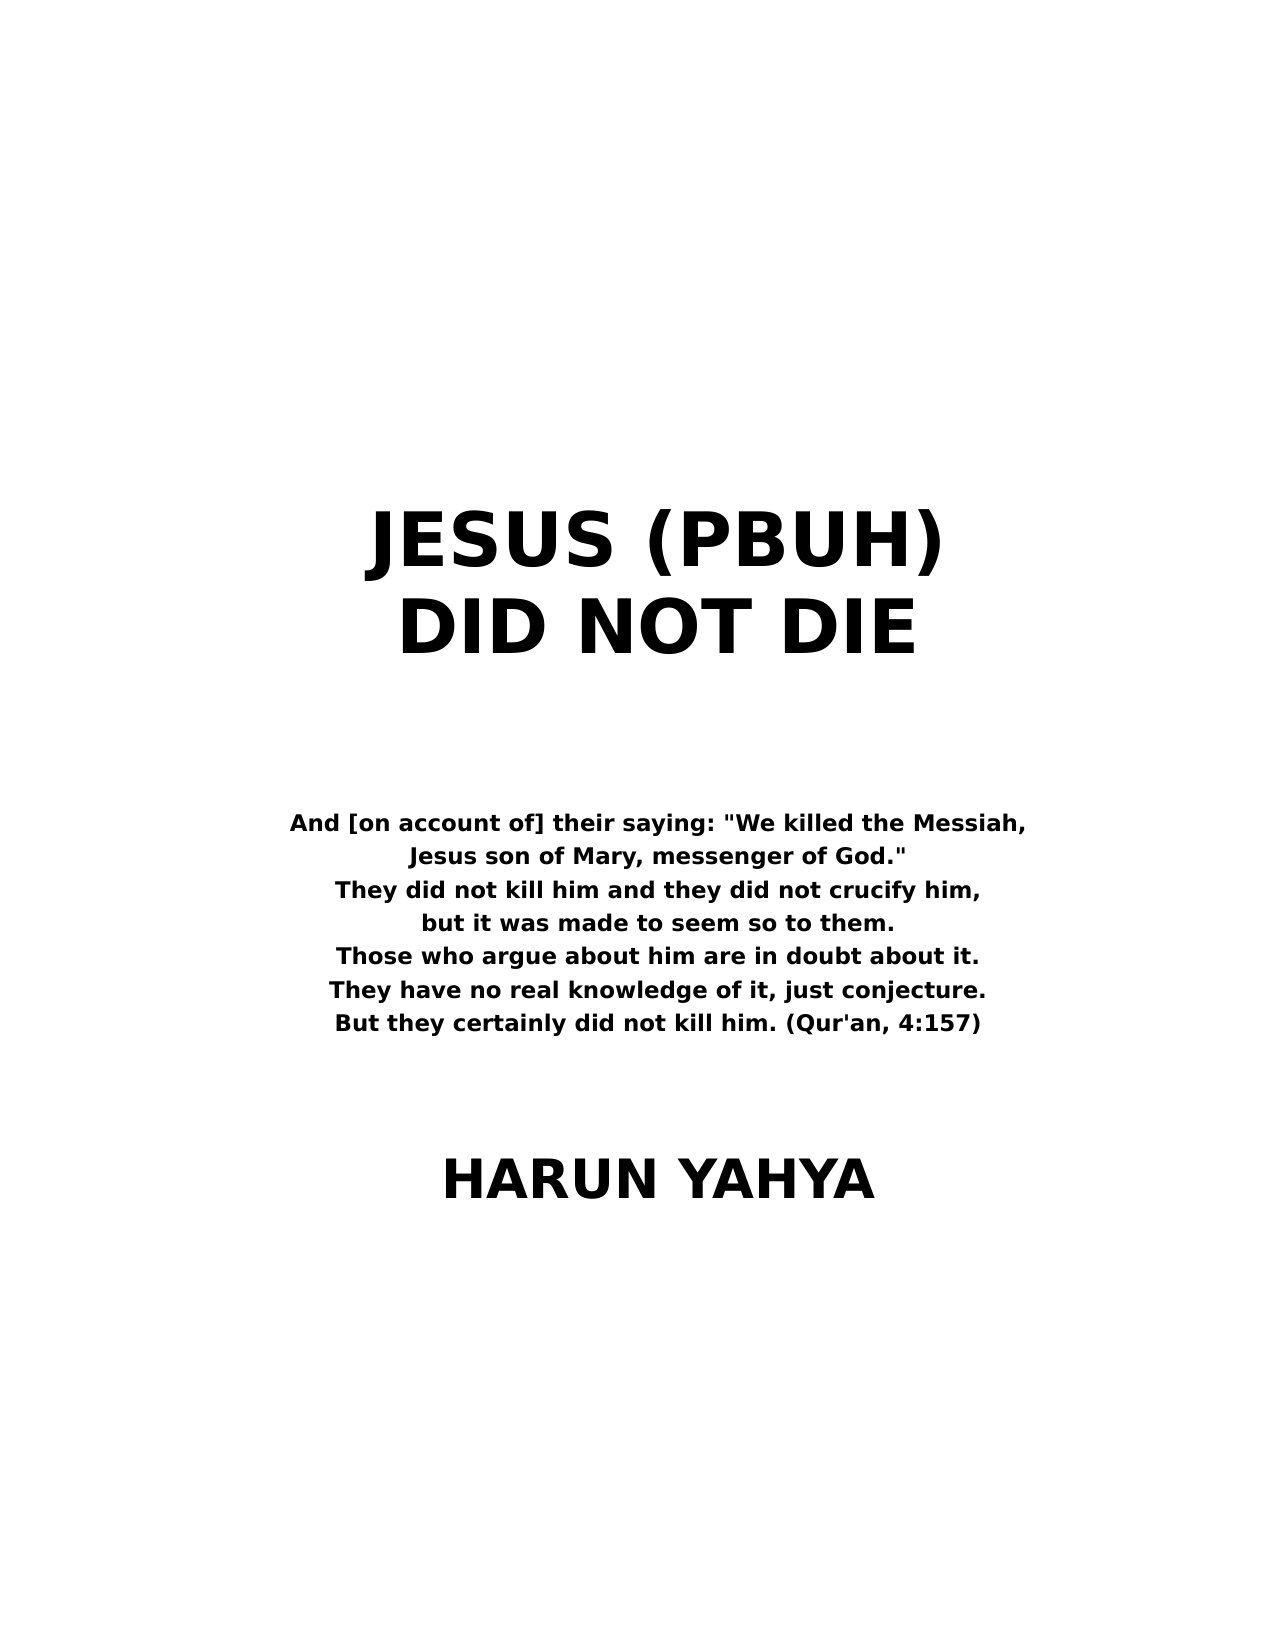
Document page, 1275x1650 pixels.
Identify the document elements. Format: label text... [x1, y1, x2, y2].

subtitle DID NOT DIE [112, 584, 1145, 671]
text HARUN YAHYA [112, 1171, 1145, 1206]
text They did not kill him and they did not crucify him, [112, 871, 1145, 905]
text And [on account of] their saying: "We killed the Messiah, [112, 805, 1145, 838]
text Jesus son of Mary, messenger of God." [112, 838, 1145, 871]
text Those who argue about him are in doubt about it. [112, 938, 1145, 971]
text They have no real knowledge of it, just conjecture. [112, 971, 1145, 1005]
text but it was made to seem so to them. [112, 905, 1145, 938]
text But they certainly did not kill him. (Qur'an, 4:157) [112, 1005, 1145, 1038]
subtitle JESUS (PBUH) [112, 497, 1145, 584]
